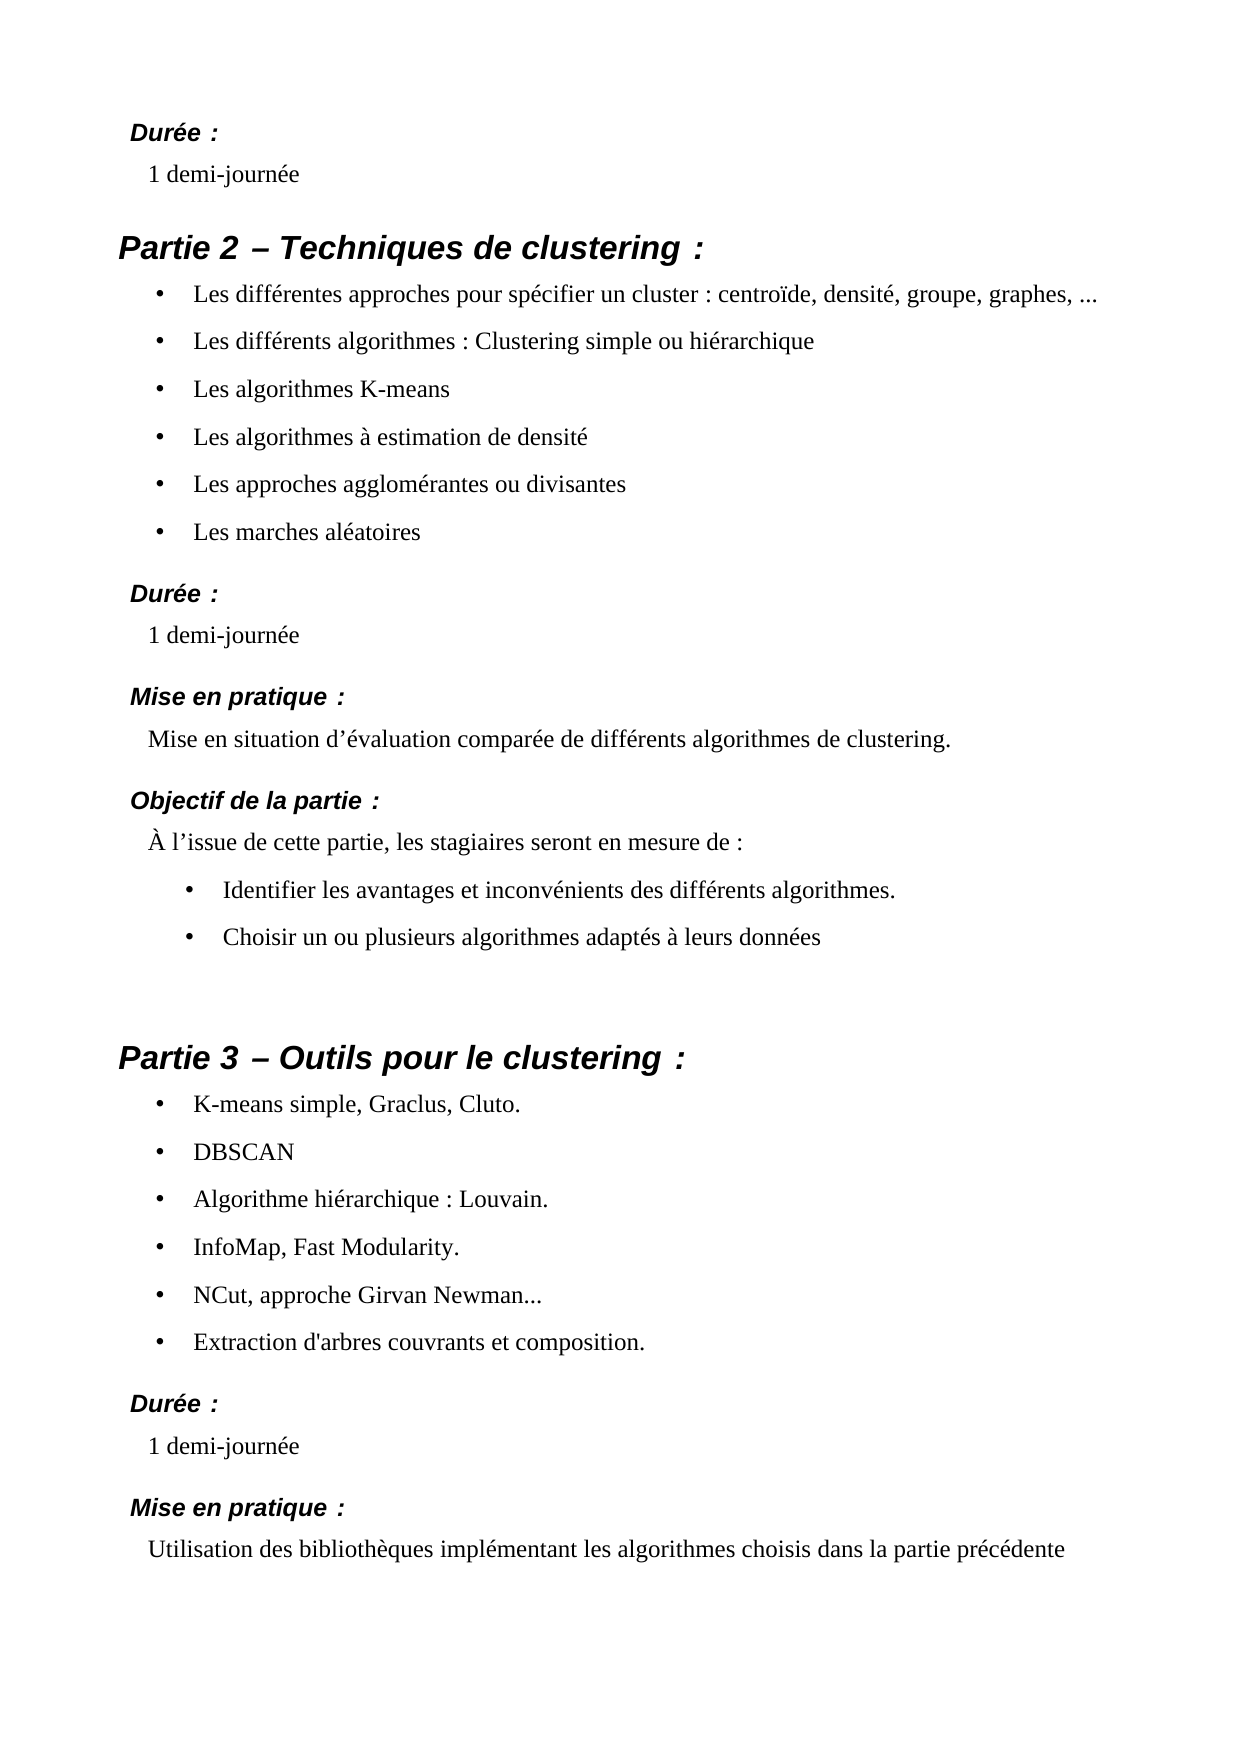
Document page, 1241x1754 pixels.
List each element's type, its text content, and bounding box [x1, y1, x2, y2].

subtitle Objectif de la partie : [130, 786, 1110, 814]
list Les différents algorithmes : Clustering simple ou hiérarchique [156, 326, 1122, 355]
text 1 demi-journée [148, 620, 1122, 649]
text Utilisation des bibliothèques implémentant les algorithmes choisis dans la partie précédente [148, 1534, 1122, 1563]
subtitle Mise en pratique : [130, 682, 1110, 711]
list NCut, approche Girvan Newman... [156, 1280, 1122, 1308]
text À l’issue de cette partie, les stagiaires seront en mesure de : [148, 827, 1122, 856]
list Identifier les avantages et inconvénients des différents algorithmes. [185, 875, 1122, 903]
subtitle Durée : [130, 579, 1110, 608]
text 1 demi-journée [148, 159, 1122, 188]
list DBSCAN [156, 1137, 1122, 1166]
subtitle Durée : [130, 1389, 1110, 1418]
text Mise en situation d’évaluation comparée de différents algorithmes de clustering. [148, 724, 1122, 752]
list K-means simple, Graclus, Cluto. [156, 1089, 1122, 1118]
list Les algorithmes à estimation de densité [156, 422, 1122, 450]
subtitle Durée : [130, 118, 1110, 147]
list Les approches agglomérantes ou divisantes [156, 469, 1122, 498]
list InfoMap, Fast Modularity. [156, 1232, 1122, 1261]
list Les algorithmes K-means [156, 374, 1122, 403]
subtitle Mise en pratique : [130, 1493, 1110, 1522]
text 1 demi-journée [148, 1431, 1122, 1459]
subtitle Partie 2 – Techniques de clustering : [118, 228, 1122, 266]
list Extraction d'arbres couvrants et composition. [156, 1327, 1122, 1356]
list Algorithme hiérarchique : Louvain. [156, 1184, 1122, 1213]
list Les différentes approches pour spécifier un cluster : centroïde, densité, groupe, graphes, ... [156, 279, 1122, 307]
list Choisir un ou plusieurs algorithmes adaptés à leurs données [185, 922, 1122, 951]
list Les marches aléatoires [156, 517, 1122, 546]
subtitle Partie 3 – Outils pour le clustering : [118, 1038, 1122, 1077]
